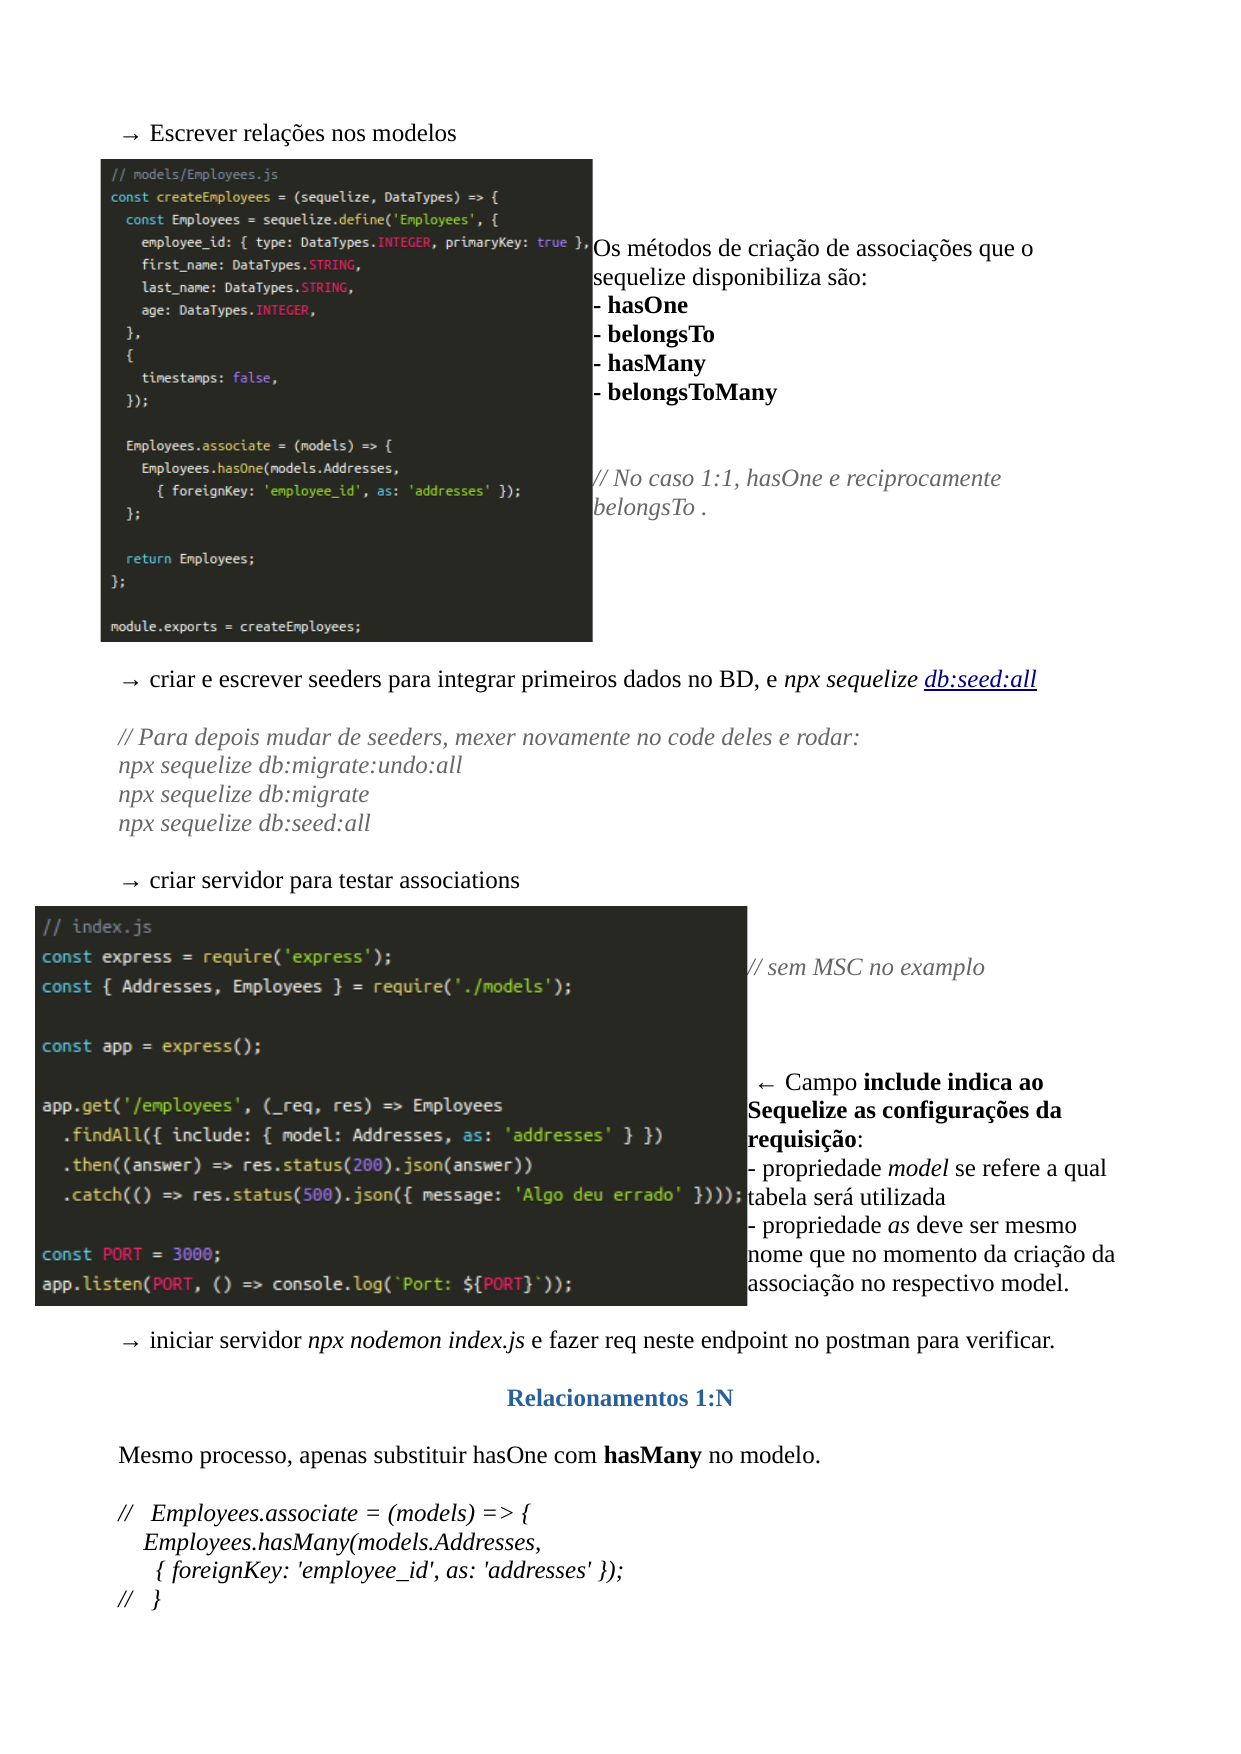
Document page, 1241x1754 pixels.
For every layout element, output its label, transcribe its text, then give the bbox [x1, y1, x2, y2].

picture [100, 159, 593, 642]
text { foreignKey: 'employee_id', as: 'addresses' }); [118, 1556, 1122, 1584]
text → Escrever relações nos modelos [118, 118, 1122, 147]
text - hasOne [593, 291, 1122, 319]
text npx sequelize db:migrate:undo:all [118, 751, 1122, 779]
text // } [118, 1584, 1122, 1613]
text → criar servidor para testar associations [118, 866, 1122, 894]
text - belongsTo [593, 319, 1122, 348]
text - hasMany [593, 348, 1122, 377]
picture [35, 906, 748, 1306]
text Employees.hasMany(models.Addresses, [118, 1527, 1122, 1556]
text // sem MSC no examplo [748, 952, 1122, 981]
text npx sequelize db:migrate [118, 779, 1122, 808]
text // Para depois mudar de seeders, mexer novamente no code deles e rodar: [118, 722, 1122, 751]
text → iniciar servidor npx nodemon index.js e fazer req neste endpoint no postman para verificar. [118, 1326, 1122, 1354]
text Os métodos de criação de associações que o sequelize disponibiliza são: [593, 233, 1122, 291]
text Mesmo processo, apenas substituir hasOne com hasMany no modelo. [118, 1441, 1122, 1469]
text npx sequelize db:seed:all [118, 808, 1122, 837]
text // Employees.associate = (models) => { [118, 1498, 1122, 1527]
text → criar e escrever seeders para integrar primeiros dados no BD, e npx sequelize db:seed:all [118, 664, 1122, 693]
text // No caso 1:1, hasOne e reciprocamente belongsTo . [593, 463, 1122, 521]
text - propriedade as deve ser mesmo nome que no momento da criação da associação no respectivo model. [748, 1211, 1122, 1297]
text - propriedade model se refere a qual tabela será utilizada [748, 1153, 1122, 1211]
text - belongsToMany [593, 377, 1122, 406]
text ← Campo include indica ao Sequelize as configurações da requisição: [748, 1067, 1122, 1153]
text Relacionamentos 1:N [118, 1383, 1122, 1412]
